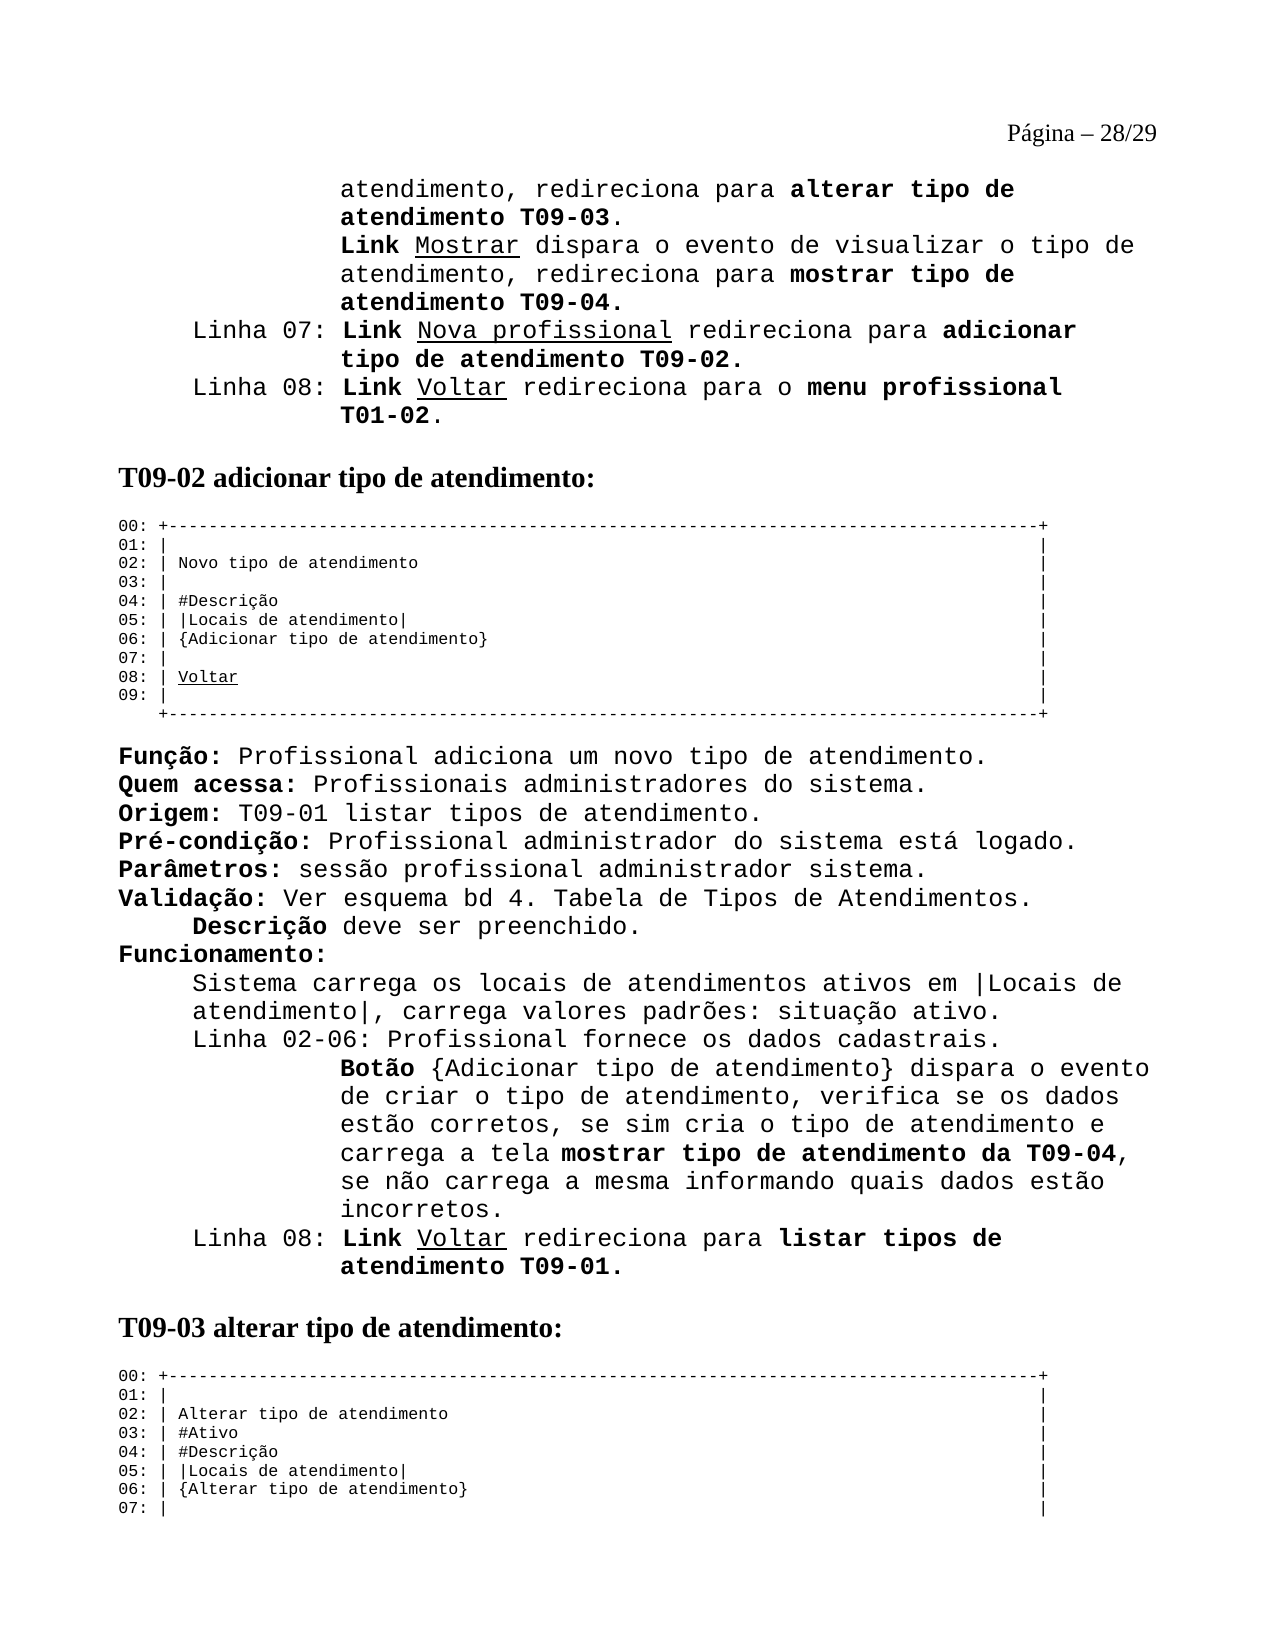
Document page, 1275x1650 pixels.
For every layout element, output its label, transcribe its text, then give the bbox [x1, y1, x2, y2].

text Botão {Adicionar tipo de atendimento} dispara o evento de criar o tipo de atendimento, verifica se os dados estão corretos, se sim cria o tipo de atendimento e carrega a tela mostrar tipo de atendimento da T09-04, se não carrega a mesma informando quais dados estão incorretos. [118, 1055, 1157, 1225]
text 04: | #Descrição | [118, 593, 1157, 612]
text 00: +---------------------------------------------------------------------------------------+ [118, 517, 1157, 536]
text 00: +---------------------------------------------------------------------------------------+ [118, 1368, 1157, 1387]
text Validação: Ver esquema bd 4. Tabela de Tipos de Atendimentos. [118, 885, 1157, 913]
text Sistema carrega os locais de atendimentos ativos em |Locais de atendimento|, carrega valores padrões: situação ativo. [118, 970, 1157, 1027]
text 03: | #Ativo | [118, 1424, 1157, 1443]
text Linha 07: Link Nova profissional redireciona para adicionar tipo de atendimento T09-02. [118, 318, 1157, 375]
text T09-02 adicionar tipo de atendimento: [118, 460, 1157, 493]
text Funcionamento: [118, 942, 1157, 970]
text 07: | | [118, 649, 1157, 668]
text 06: | {Adicionar tipo de atendimento} | [118, 630, 1157, 649]
text 07: | | [118, 1500, 1157, 1519]
text 05: | |Locais de atendimento| | [118, 612, 1157, 630]
text T09-03 alterar tipo de atendimento: [118, 1310, 1157, 1344]
text 05: | |Locais de atendimento| | [118, 1462, 1157, 1481]
text +---------------------------------------------------------------------------------------+ [118, 706, 1157, 725]
text 08: | Voltar | [118, 668, 1157, 687]
text Linha 08: Link Voltar redireciona para listar tipos de atendimento T09-01. [118, 1225, 1157, 1282]
text 04: | #Descrição | [118, 1443, 1157, 1462]
text Linha 08: Link Voltar redireciona para o menu profissional T01-02. [118, 375, 1157, 431]
text Linha 02-06: Profissional fornece os dados cadastrais. [118, 1027, 1157, 1055]
text Link Mostrar dispara o evento de visualizar o tipo de atendimento, redireciona para mostrar tipo de atendimento T09-04. [118, 233, 1157, 318]
text 03: | | [118, 574, 1157, 593]
text Origem: T09-01 listar tipos de atendimento. [118, 800, 1157, 828]
text Quem acessa: Profissionais administradores do sistema. [118, 772, 1157, 800]
text atendimento, redireciona para alterar tipo de atendimento T09-03. [118, 176, 1157, 233]
text 01: | | [118, 1387, 1157, 1406]
text Pré-condição: Profissional administrador do sistema está logado. [118, 828, 1157, 857]
text 06: | {Alterar tipo de atendimento} | [118, 1481, 1157, 1500]
text 01: | | [118, 536, 1157, 555]
text Função: Profissional adiciona um novo tipo de atendimento. [118, 743, 1157, 772]
text Parâmetros: sessão profissional administrador sistema. [118, 857, 1157, 885]
text 02: | Novo tipo de atendimento | [118, 555, 1157, 574]
text 02: | Alterar tipo de atendimento | [118, 1406, 1157, 1424]
text 09: | | [118, 687, 1157, 706]
text Descrição deve ser preenchido. [118, 913, 1157, 942]
